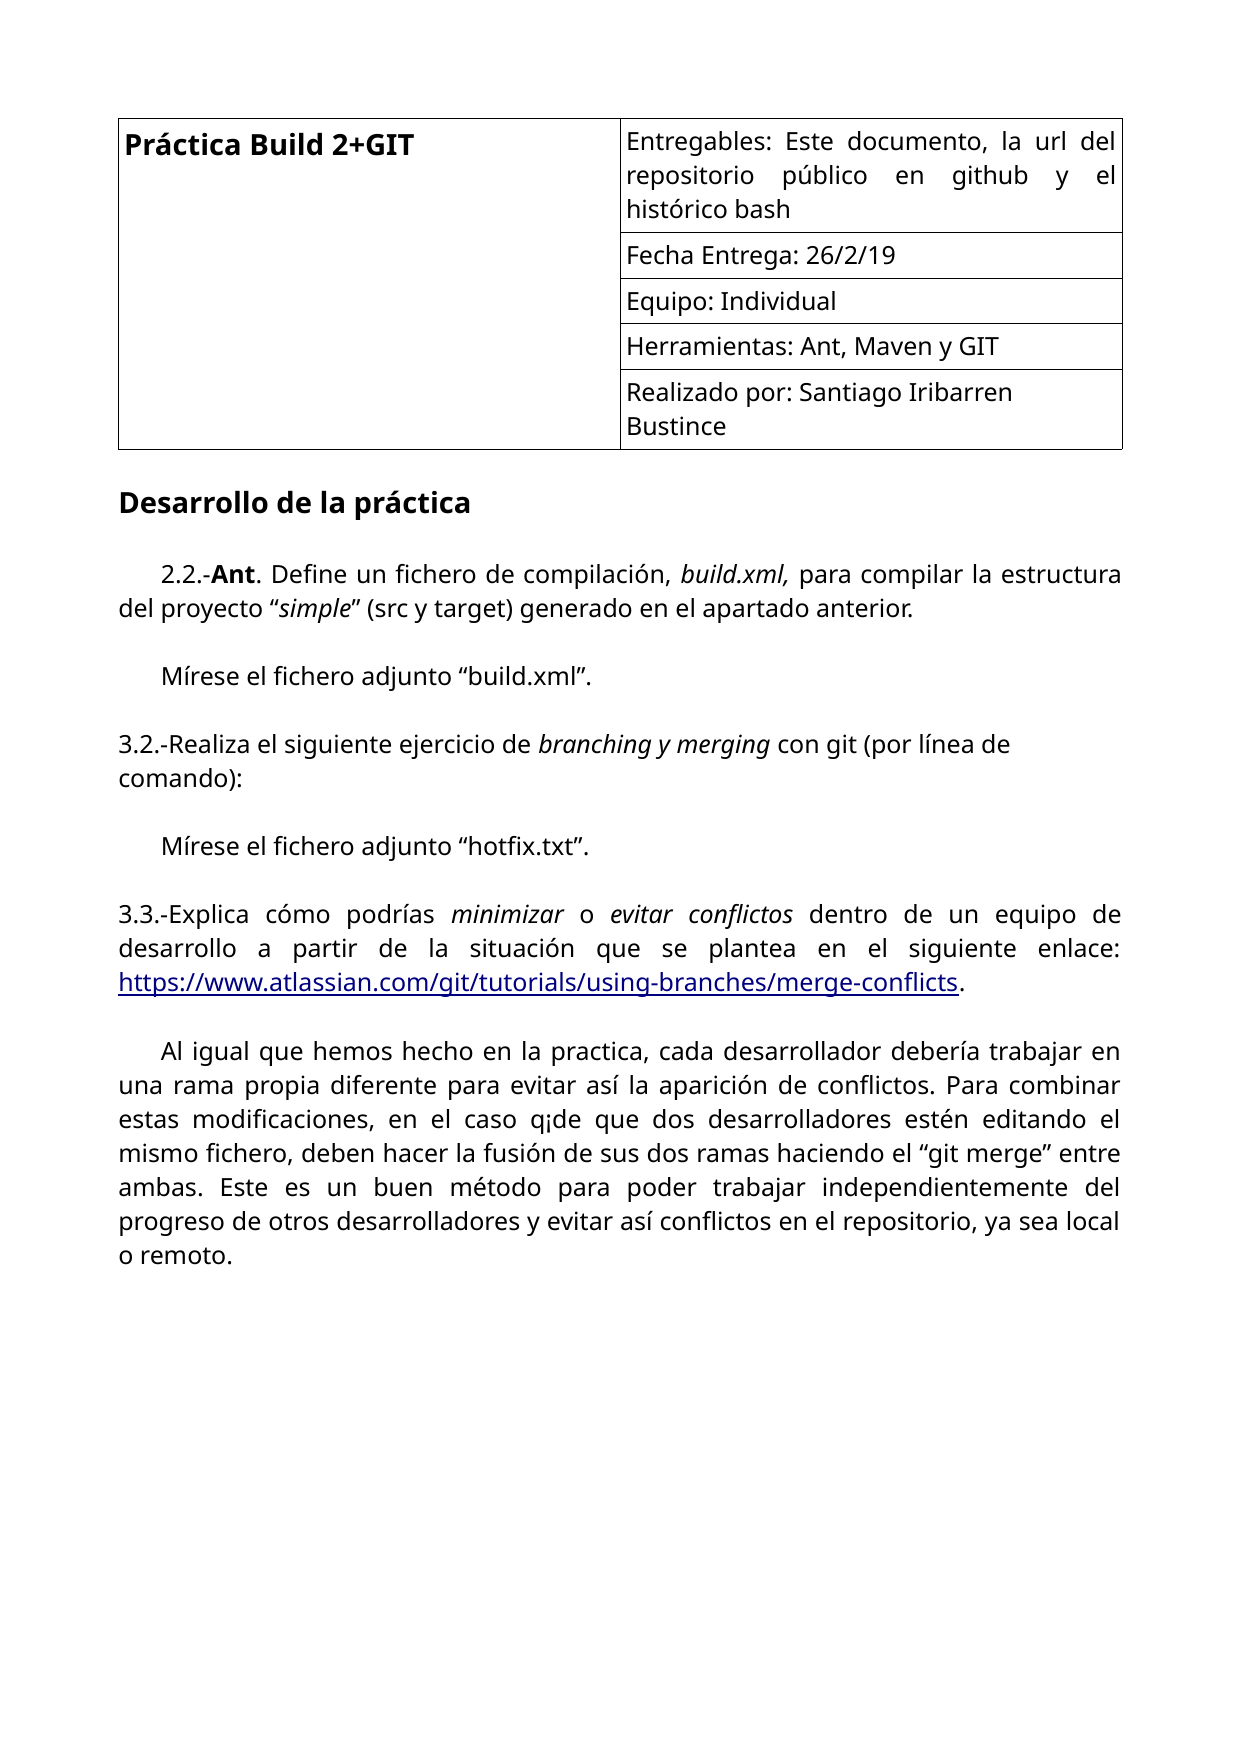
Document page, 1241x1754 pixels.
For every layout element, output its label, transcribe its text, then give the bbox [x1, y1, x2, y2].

text 2.2.-Ant. Define un fichero de compilación, build.xml, para compilar la estructura del proyecto “simple” (src y target) generado en el apartado anterior. [118, 556, 1122, 624]
text 3.2.-Realiza el siguiente ejercicio de branching y merging con git (por línea de comando): [118, 727, 1122, 795]
table_cell Realizado por: Santiago Iribarren Bustince [621, 370, 1122, 448]
table_cell Equipo: Individual [621, 279, 1122, 323]
table_header Práctica Build 2+GIT [119, 119, 620, 448]
table_cell Fecha Entrega: 26/2/19 [621, 233, 1122, 277]
text Mírese el fichero adjunto “build.xml”. [118, 658, 1122, 693]
table_cell Herramientas: Ant, Maven y GIT [621, 324, 1122, 369]
text 3.3.-Explica cómo podrías minimizar o evitar conflictos dentro de un equipo de desarrollo a partir de la situación que se plantea en el siguiente enlace: https://www.atlassian.com/git/tutorials/using-branches/merge-conflicts. [118, 897, 1122, 999]
text Al igual que hemos hecho en la practica, cada desarrollador debería trabajar en una rama propia diferente para evitar así la aparición de conflictos. Para combinar estas modificaciones, en el caso q¡de que dos desarrolladores estén editando el mismo fichero, deben hacer la fusión de sus dos ramas haciendo el “git merge” entre ambas. Este es un buen método para poder trabajar independientemente del progreso de otros desarrolladores y evitar así conflictos en el repositorio, ya sea local o remoto. [118, 1033, 1122, 1272]
text Mírese el fichero adjunto “hotfix.txt”. [118, 829, 1122, 863]
table_header Entregables: Este documento, la url del repositorio público en github y el histórico bash [621, 119, 1122, 232]
text Desarrollo de la práctica [118, 483, 1122, 522]
